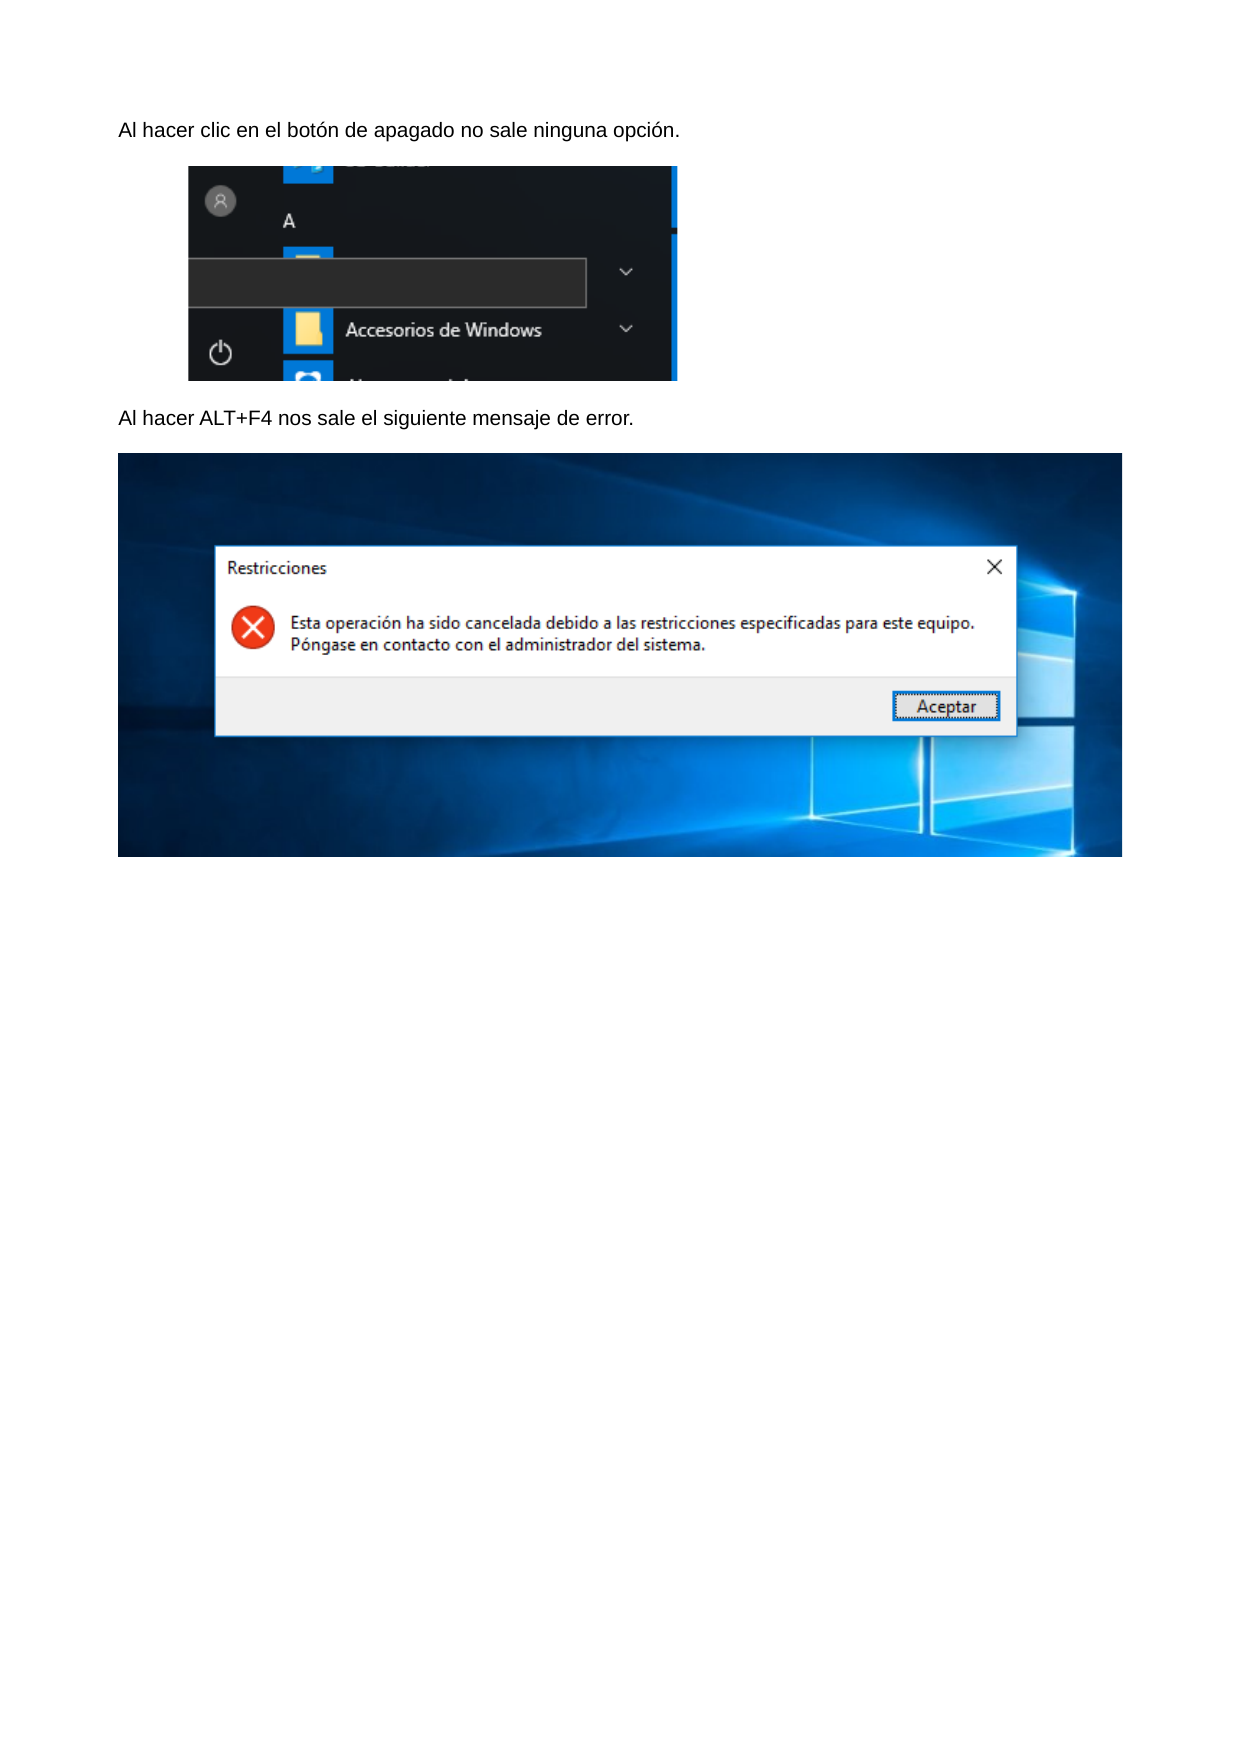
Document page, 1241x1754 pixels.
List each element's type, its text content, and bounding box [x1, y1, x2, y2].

text Al hacer clic en el botón de apagado no sale ninguna opción. [118, 118, 1122, 142]
picture [188, 166, 678, 381]
text Al hacer ALT+F4 nos sale el siguiente mensaje de error. [118, 406, 1122, 429]
picture [118, 453, 1123, 857]
